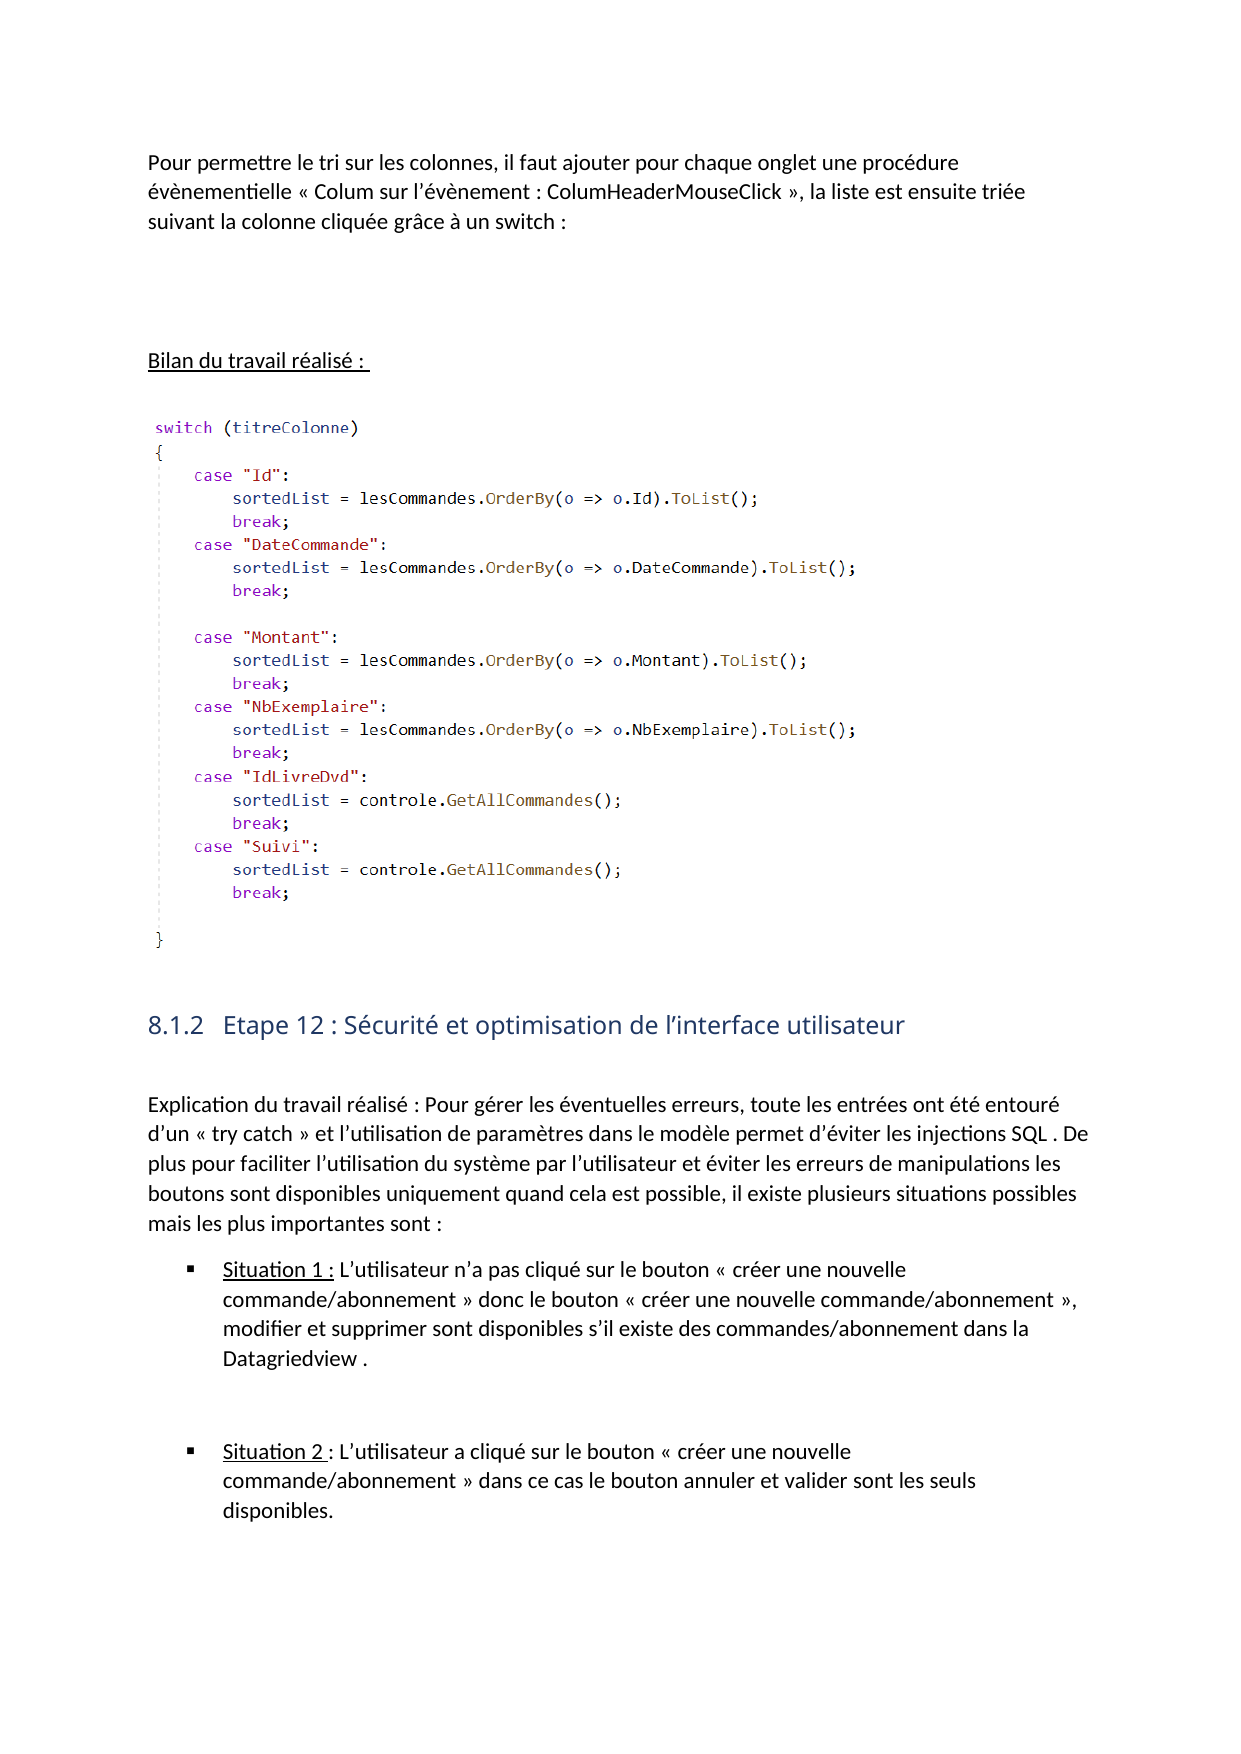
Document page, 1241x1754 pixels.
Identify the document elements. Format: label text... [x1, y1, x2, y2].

text Explication du travail réalisé : Pour gérer les éventuelles erreurs, toute les entrées ont été entouré d’un « try catch » et l’utilisation de paramètres dans le modèle permet d’éviter les injections SQL . De plus pour faciliter l’utilisation du système par l’utilisateur et éviter les erreurs de manipulations les boutons sont disponibles uniquement quand cela est possible, il existe plusieurs situations possibles mais les plus importantes sont : [148, 1090, 1093, 1237]
list Situation 2 : L’utilisateur a cliqué sur le bouton « créer une nouvelle commande/abonnement » dans ce cas le bouton annuler et valider sont les seuls disponibles. [185, 1437, 1093, 1524]
text Bilan du travail réalisé : [148, 346, 1093, 374]
list Situation 1 : L’utilisateur n’a pas cliqué sur le bouton « créer une nouvelle commande/abonnement » donc le bouton « créer une nouvelle commande/abonnement », modifier et supprimer sont disponibles s’il existe des commandes/abonnement dans la Datagriedview . [185, 1255, 1093, 1372]
subtitle Etape 12 : Sécurité et optimisation de l’interface utilisateur [148, 1007, 1093, 1042]
text Pour permettre le tri sur les colonnes, il faut ajouter pour chaque onglet une procédure évènementielle « Colum sur l’évènement : ColumHeaderMouseClick », la liste est ensuite triée suivant la colonne cliquée grâce à un switch : [148, 148, 1093, 235]
